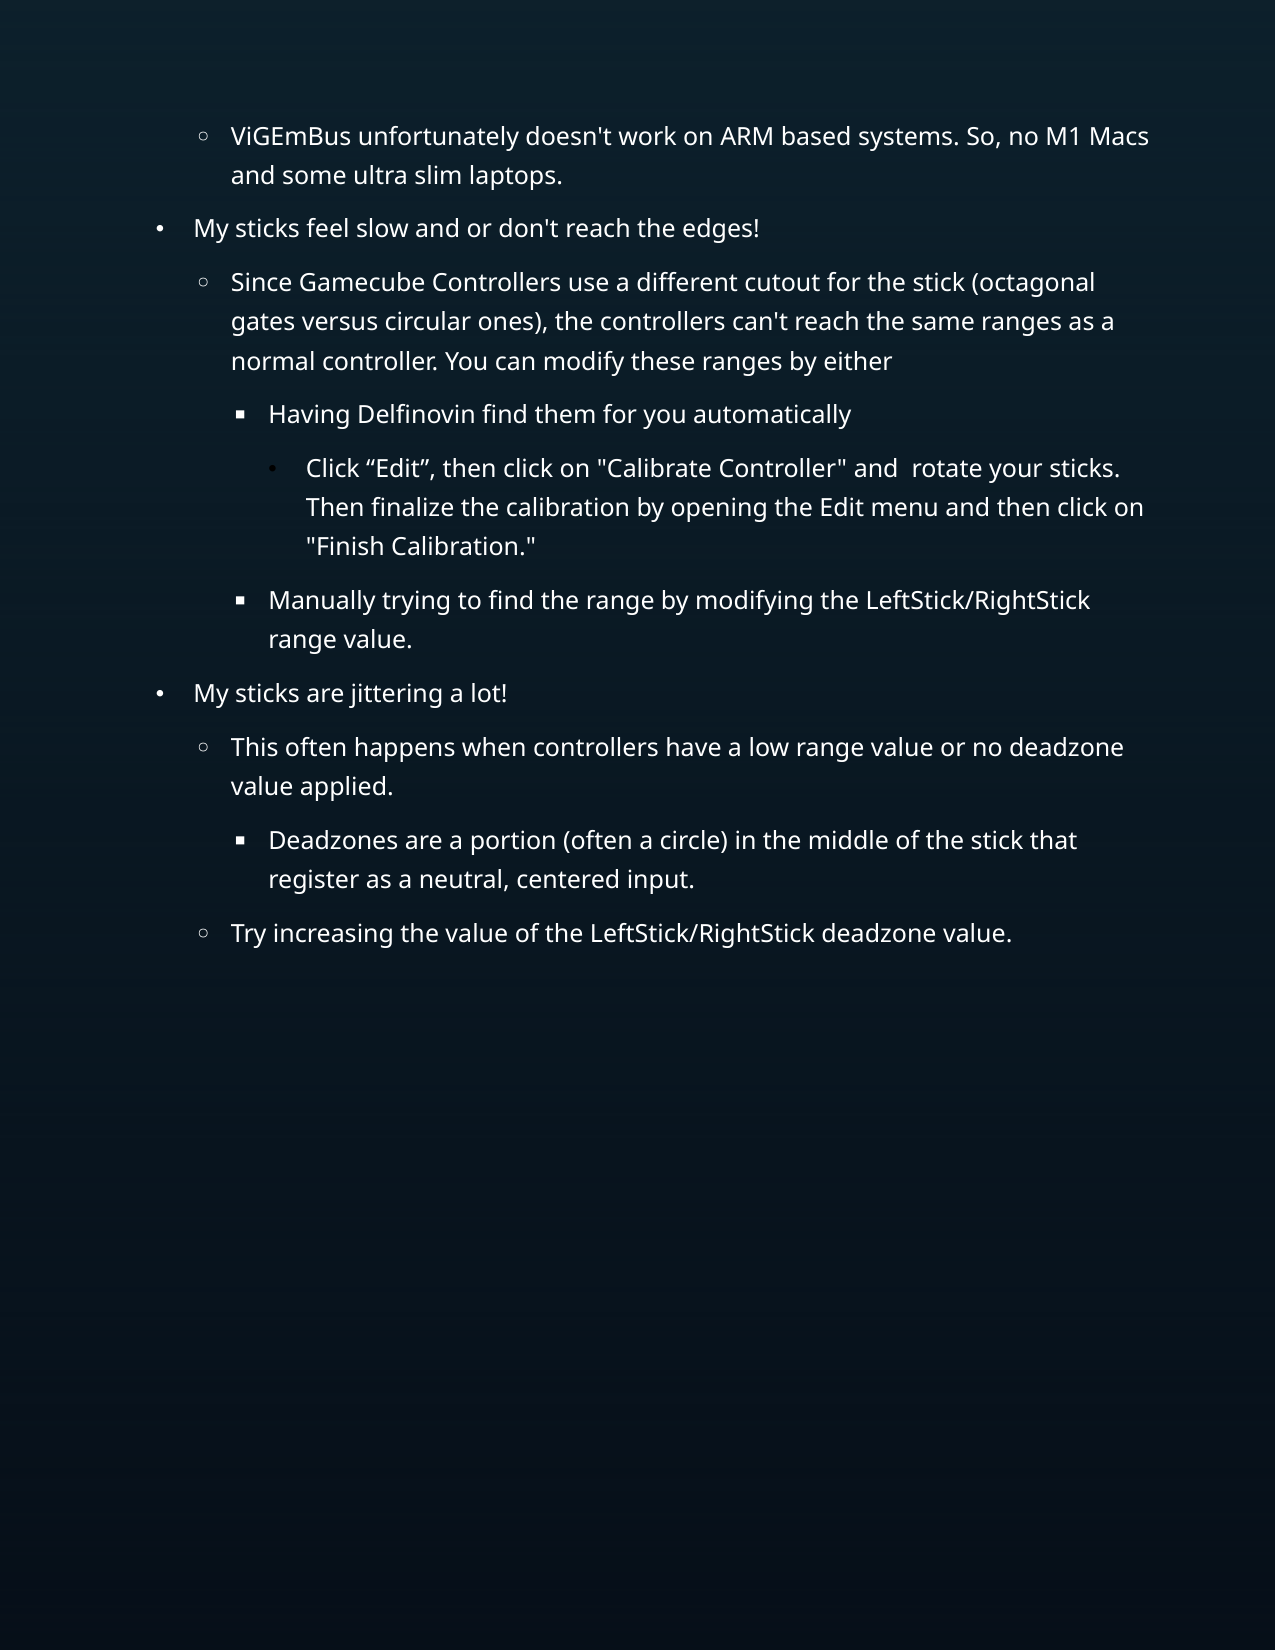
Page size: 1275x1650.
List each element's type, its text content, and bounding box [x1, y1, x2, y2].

list ViGEmBus unfortunately doesn't work on ARM based systems. So, no M1 Macs and some ultra slim laptops. [193, 118, 1157, 191]
list My sticks are jittering a lot! [156, 676, 1157, 710]
list Since Gamecube Controllers use a different cutout for the stick (octagonal gates versus circular ones), the controllers can't reach the same ranges as a normal controller. You can modify these ranges by either [193, 265, 1157, 377]
list This often happens when controllers have a low range value or no deadzone value applied. [193, 729, 1157, 803]
list Deadzones are a portion (often a circle) in the middle of the stick that register as a neutral, centered input. [231, 822, 1157, 896]
list Try increasing the value of the LeftStick/RightStick deadzone value. [193, 915, 1157, 949]
picture [0, 0, 1275, 1650]
list Manually trying to find the range by modifying the LeftStick/RightStick range value. [231, 583, 1157, 656]
list Click “Edit”, then click on "Calibrate Controller" and rotate your sticks. Then finalize the calibration by opening the Edit menu and then click on "Finish Calibration." [268, 451, 1157, 563]
list Having Delfinovin find them for you automatically [231, 397, 1157, 431]
list My sticks feel slow and or don't reach the edges! [156, 211, 1157, 245]
